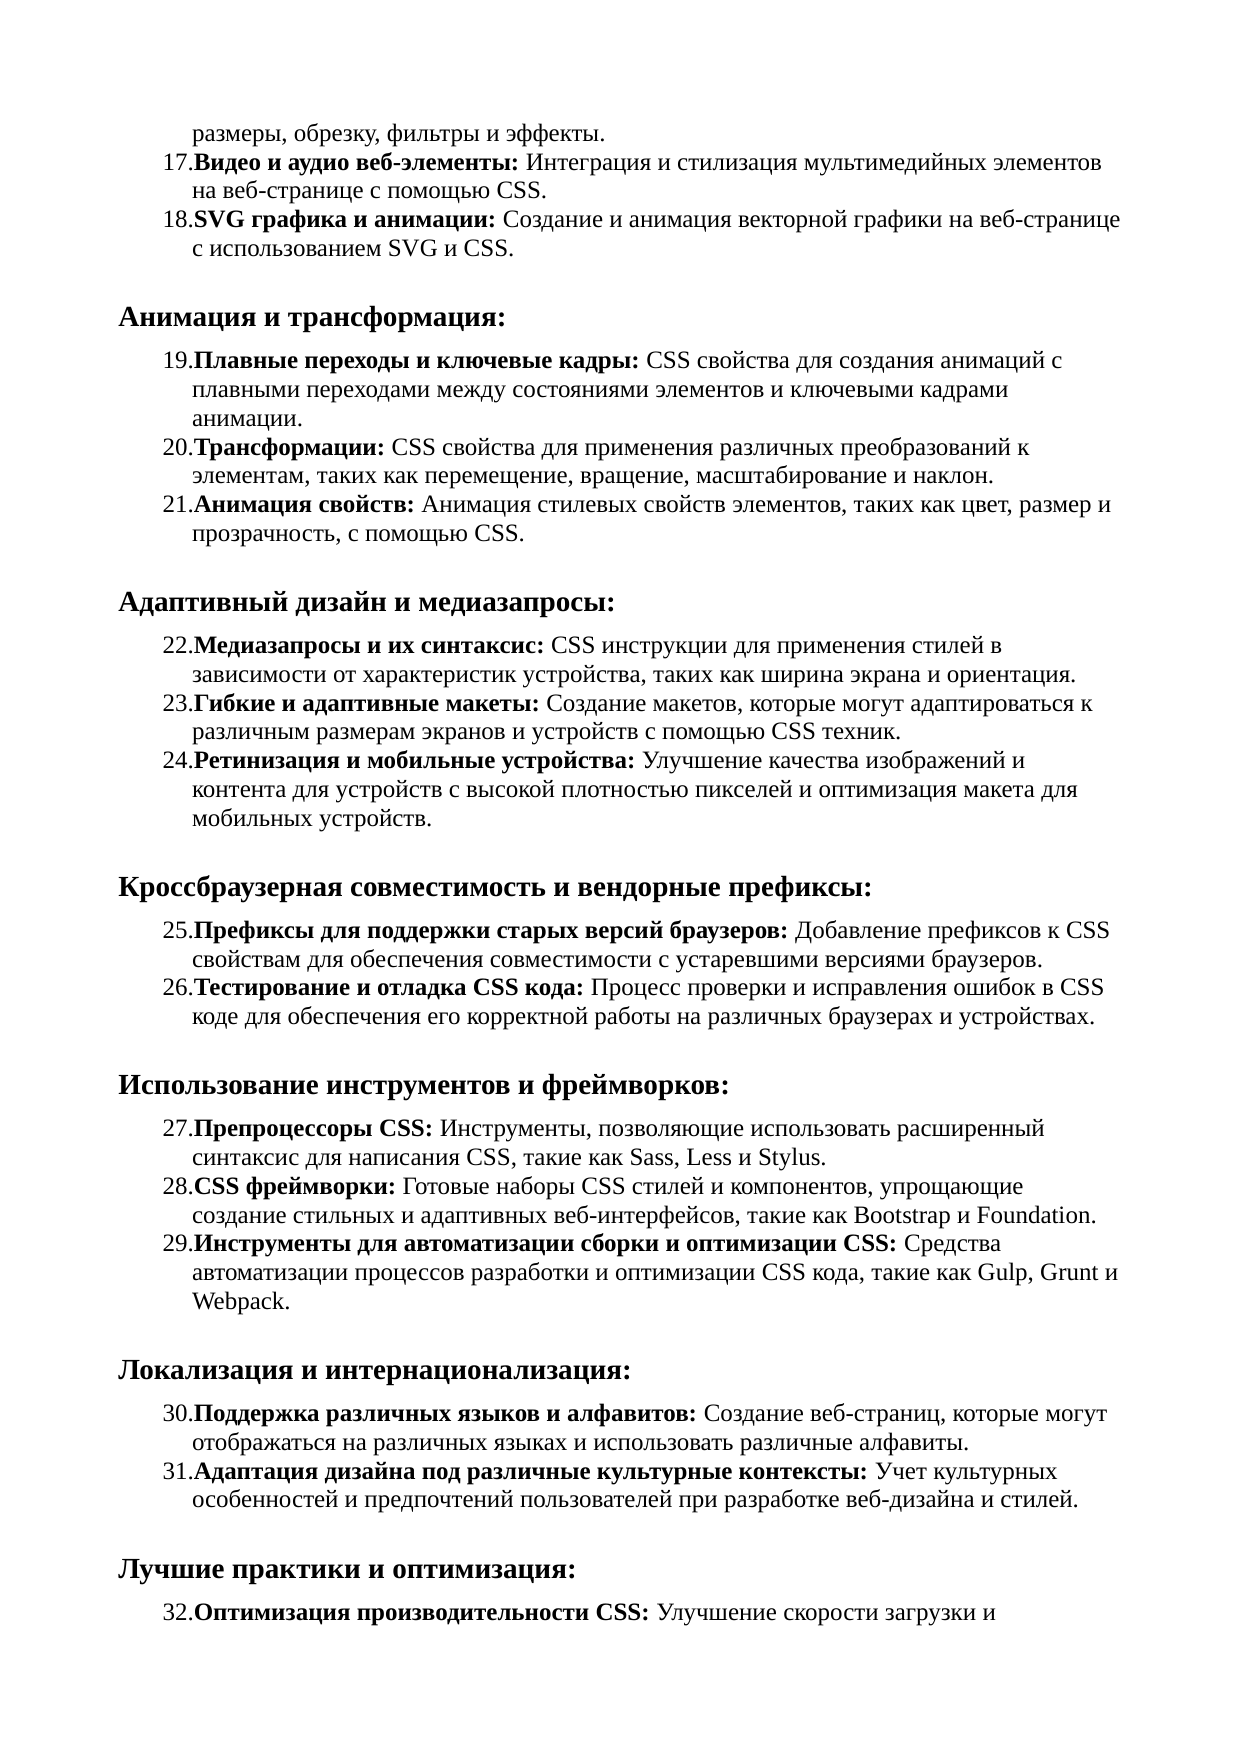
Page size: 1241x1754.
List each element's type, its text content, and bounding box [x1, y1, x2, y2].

list CSS фреймворки: Готовые наборы CSS стилей и компонентов, упрощающие создание стильных и адаптивных веб-интерфейсов, такие как Bootstrap и Foundation. [162, 1171, 1122, 1228]
list размеры, обрезку, фильтры и эффекты. [162, 118, 1122, 147]
subtitle Использование инструментов и фреймворков: [118, 1067, 1122, 1101]
list Инструменты для автоматизации сборки и оптимизации CSS: Средства автоматизации процессов разработки и оптимизации CSS кода, такие как Gulp, Grunt и Webpack. [162, 1228, 1122, 1315]
subtitle Адаптивный дизайн и медиазапросы: [118, 584, 1122, 618]
list Гибкие и адаптивные макеты: Создание макетов, которые могут адаптироваться к различным размерам экранов и устройств с помощью CSS техник. [162, 688, 1122, 745]
subtitle Кроссбраузерная совместимость и вендорные префиксы: [118, 869, 1122, 902]
subtitle Лучшие практики и оптимизация: [118, 1551, 1122, 1584]
list Оптимизация производительности CSS: Улучшение скорости загрузки и [162, 1597, 1122, 1626]
list Анимация свойств: Анимация стилевых свойств элементов, таких как цвет, размер и прозрачность, с помощью CSS. [162, 489, 1122, 547]
list Тестирование и отладка CSS кода: Процесс проверки и исправления ошибок в CSS коде для обеспечения его корректной работы на различных браузерах и устройствах. [162, 972, 1122, 1030]
list SVG графика и анимации: Создание и анимация векторной графики на веб-странице с использованием SVG и CSS. [162, 204, 1122, 262]
list Трансформации: CSS свойства для применения различных преобразований к элементам, таких как перемещение, вращение, масштабирование и наклон. [162, 432, 1122, 489]
list Препроцессоры CSS: Инструменты, позволяющие использовать расширенный синтаксис для написания CSS, такие как Sass, Less и Stylus. [162, 1113, 1122, 1171]
list Префиксы для поддержки старых версий браузеров: Добавление префиксов к CSS свойствам для обеспечения совместимости с устаревшими версиями браузеров. [162, 915, 1122, 972]
list Видео и аудио веб-элементы: Интеграция и стилизация мультимедийных элементов на веб-странице с помощью CSS. [162, 147, 1122, 204]
subtitle Анимация и трансформация: [118, 299, 1122, 333]
list Поддержка различных языков и алфавитов: Создание веб-страниц, которые могут отображаться на различных языках и использовать различные алфавиты. [162, 1398, 1122, 1456]
list Плавные переходы и ключевые кадры: CSS свойства для создания анимаций с плавными переходами между состояниями элементов и ключевыми кадрами анимации. [162, 345, 1122, 432]
list Адаптация дизайна под различные культурные контексты: Учет культурных особенностей и предпочтений пользователей при разработке веб-дизайна и стилей. [162, 1456, 1122, 1513]
list Медиазапросы и их синтаксис: CSS инструкции для применения стилей в зависимости от характеристик устройства, таких как ширина экрана и ориентация. [162, 630, 1122, 688]
subtitle Локализация и интернационализация: [118, 1352, 1122, 1386]
list Ретинизация и мобильные устройства: Улучшение качества изображений и контента для устройств с высокой плотностью пикселей и оптимизация макета для мобильных устройств. [162, 745, 1122, 831]
